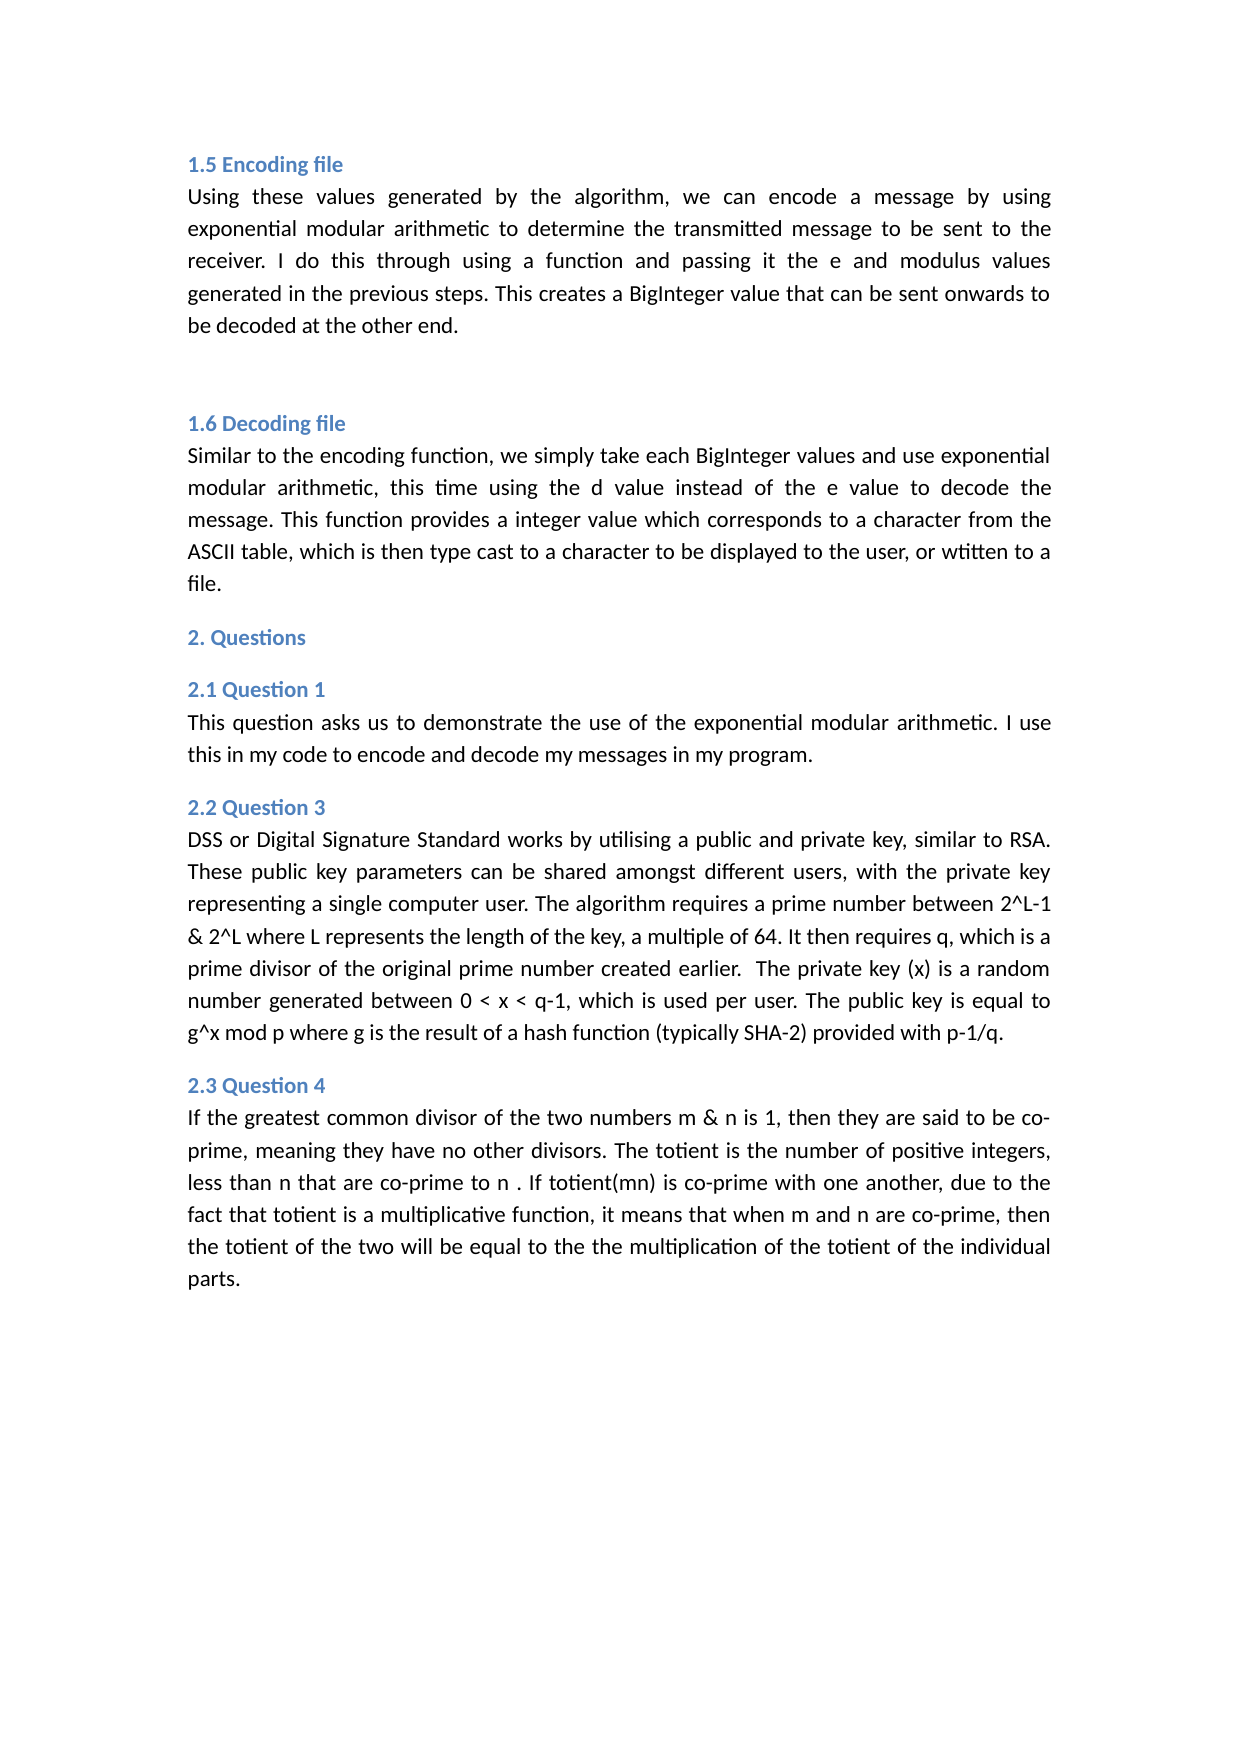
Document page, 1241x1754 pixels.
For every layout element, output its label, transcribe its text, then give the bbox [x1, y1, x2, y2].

subtitle 2.2 Question 3 [187, 793, 1053, 821]
subtitle 1.6 Decoding file [187, 409, 1053, 437]
text Using these values generated by the algorithm, we can encode a message by using exponential modular arithmetic to determine the transmitted message to be sent to the receiver. I do this through using a function and passing it the e and modulus values generated in the previous steps. This creates a BigInteger value that can be sent onwards to be decoded at the other end. [187, 182, 1053, 339]
text Similar to the encoding function, we simply take each BigInteger values and use exponential modular arithmetic, this time using the d value instead of the e value to decode the message. This function provides a integer value which corresponds to a character from the ASCII table, which is then type cast to a character to be displayed to the user, or wtitten to a file. [187, 441, 1053, 598]
text DSS or Digital Signature Standard works by utilising a public and private key, similar to RSA. These public key parameters can be shared amongst different users, with the private key representing a single computer user. The algorithm requires a prime number between 2^L-1 & 2^L where L represents the length of the key, a multiple of 64. It then requires q, which is a prime divisor of the original prime number created earlier. The private key (x) is a random number generated between 0 < x < q-1, which is used per user. The public key is equal to g^x mod p where g is the result of a hash function (typically SHA-2) provided with p-1/q. [187, 825, 1053, 1046]
text If the greatest common divisor of the two numbers m & n is 1, then they are said to be co-prime, meaning they have no other divisors. The totient is the number of positive integers, less than n that are co-prime to n . If totient(mn) is co-prime with one another, due to the fact that totient is a multiplicative function, it means that when m and n are co-prime, then the totient of the two will be equal to the the multiplication of the totient of the individual parts. [187, 1103, 1053, 1292]
subtitle 2.3 Question 4 [187, 1071, 1053, 1099]
subtitle 2.1 Question 1 [187, 676, 1053, 704]
text This question asks us to demonstrate the use of the exponential modular arithmetic. I use this in my code to encode and decode my messages in my program. [187, 708, 1053, 768]
subtitle 1.5 Encoding file [187, 150, 1053, 178]
subtitle 2. Questions [187, 623, 1053, 651]
